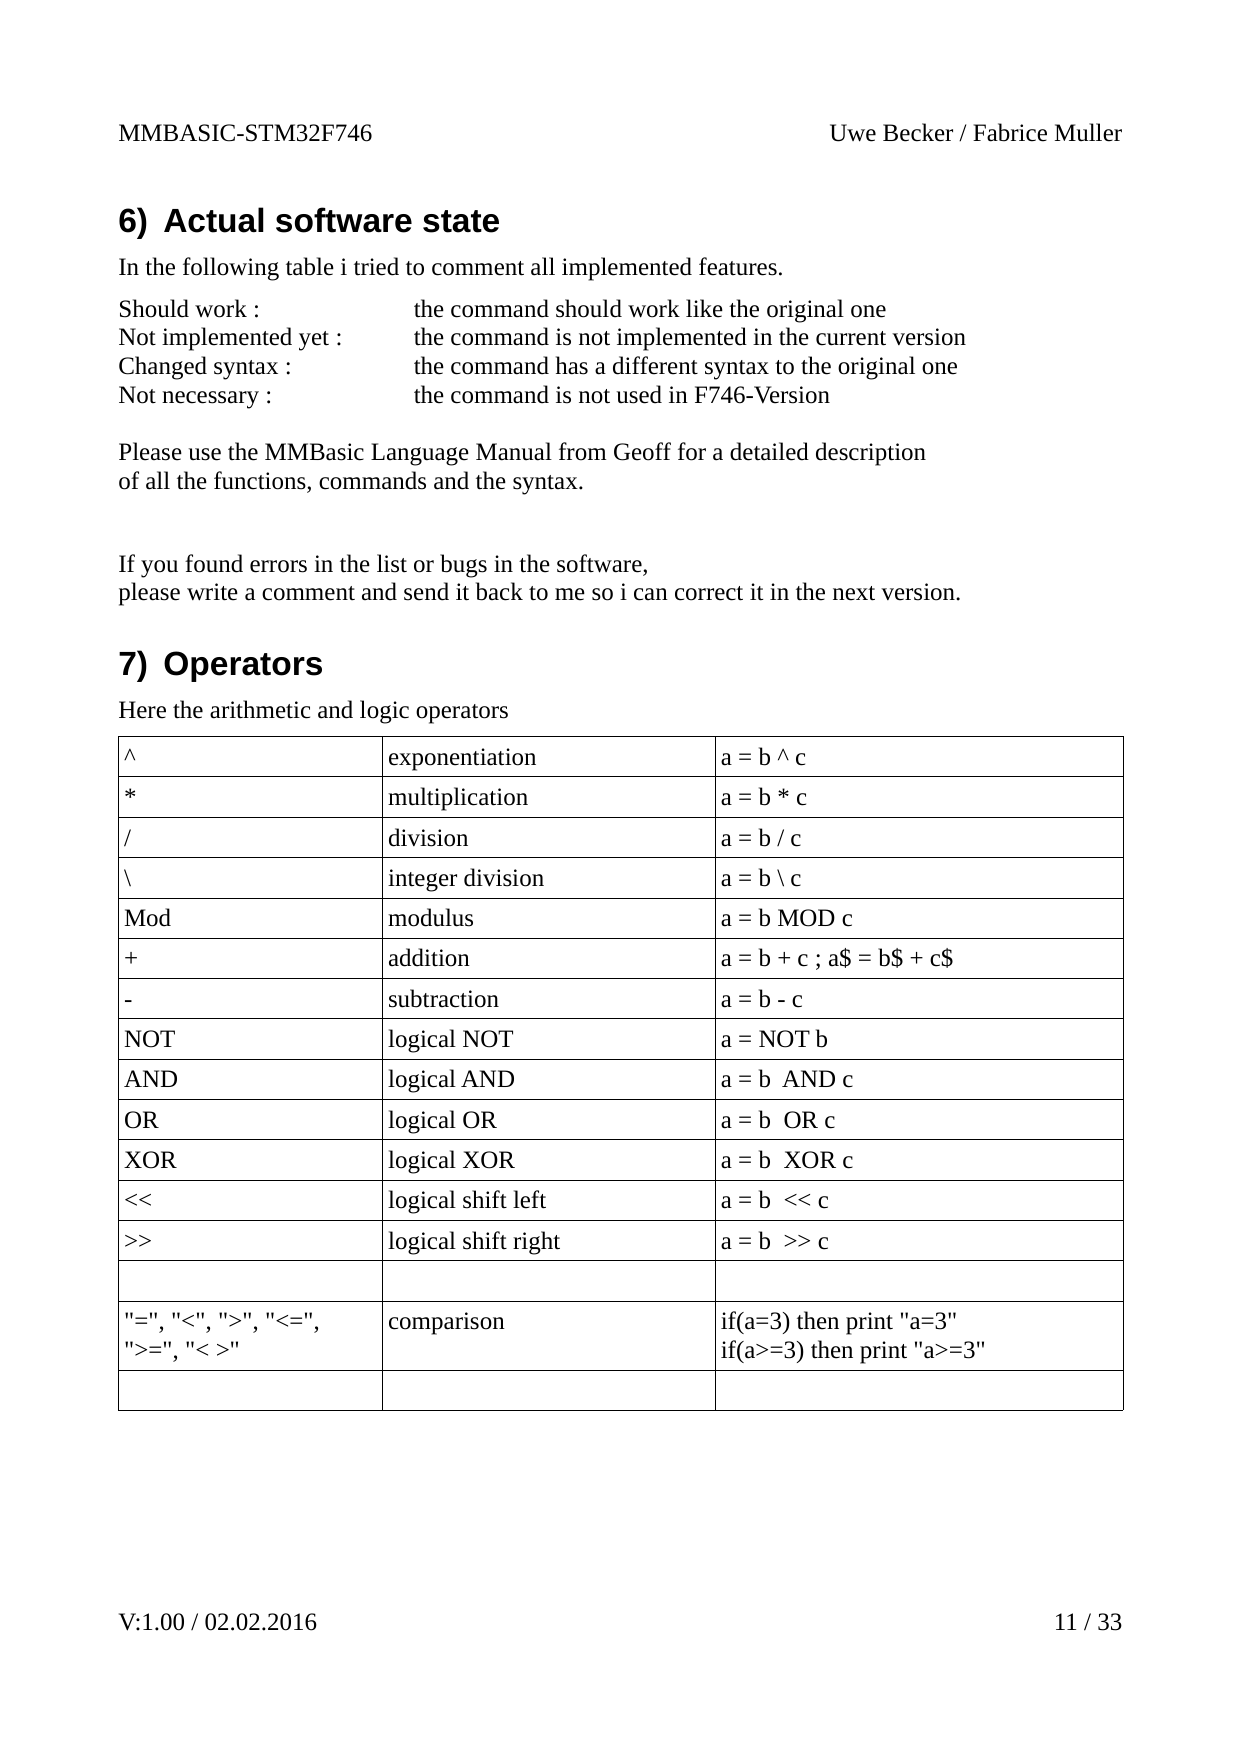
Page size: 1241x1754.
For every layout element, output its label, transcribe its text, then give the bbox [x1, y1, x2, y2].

table_cell [716, 1371, 1123, 1410]
table_cell a = b >> c [716, 1221, 1123, 1260]
table_cell \ [119, 858, 382, 897]
text Please use the MMBasic Language Manual from Geoff for a detailed description of all the functions, commands and the syntax. [118, 437, 1122, 495]
text Not necessary : the command is not used in F746-Version [118, 380, 1122, 409]
text In the following table i tried to comment all implemented features. [118, 252, 1122, 281]
table_cell logical shift right [383, 1221, 715, 1260]
table_cell division [383, 818, 715, 857]
table_cell modulus [383, 899, 715, 938]
text Here the arithmetic and logic operators [118, 695, 1122, 724]
table_cell a = b << c [716, 1181, 1123, 1220]
table_cell << [119, 1181, 382, 1220]
table_cell XOR [119, 1140, 382, 1179]
table_cell if(a=3) then print "a=3" if(a>=3) then print "a>=3" [716, 1302, 1123, 1369]
table_cell multiplication [383, 777, 715, 817]
table_cell a = b AND c [716, 1060, 1123, 1099]
table_cell [119, 1371, 382, 1410]
table_cell / [119, 818, 382, 857]
table_cell a = b / c [716, 818, 1123, 857]
table_cell * [119, 777, 382, 817]
table_cell a = NOT b [716, 1019, 1123, 1059]
table_cell - [119, 979, 382, 1018]
table_cell [383, 1371, 715, 1410]
table_cell a = b \ c [716, 858, 1123, 897]
text Should work : the command should work like the original one Not implemented yet : the command is not implemented in the current version [118, 294, 1122, 351]
table_cell NOT [119, 1019, 382, 1059]
table_cell logical OR [383, 1100, 715, 1139]
table_cell OR [119, 1100, 382, 1139]
text Changed syntax : the command has a different syntax to the original one [118, 351, 1122, 380]
table_cell [716, 1261, 1123, 1301]
table_cell Mod [119, 899, 382, 938]
table_cell a = b MOD c [716, 899, 1123, 938]
table_cell a = b + c ; a$ = b$ + c$ [716, 939, 1123, 978]
table_cell [119, 1261, 382, 1301]
subtitle Actual software state [118, 201, 1122, 240]
table_cell a = b * c [716, 777, 1123, 817]
table_cell comparison [383, 1302, 715, 1369]
table_cell >> [119, 1221, 382, 1260]
table_cell logical XOR [383, 1140, 715, 1179]
table_cell logical shift left [383, 1181, 715, 1220]
table_header exponentiation [383, 737, 715, 776]
text If you found errors in the list or bugs in the software, please write a comment and send it back to me so i can correct it in the next version. [118, 549, 1122, 606]
table_cell logical NOT [383, 1019, 715, 1059]
table_cell AND [119, 1060, 382, 1099]
table_cell addition [383, 939, 715, 978]
table_header ^ [119, 737, 382, 776]
table_cell a = b - c [716, 979, 1123, 1018]
table_cell subtraction [383, 979, 715, 1018]
table_cell + [119, 939, 382, 978]
table_cell logical AND [383, 1060, 715, 1099]
table_cell integer division [383, 858, 715, 897]
table_cell "=", "<", ">", "<=", ">=", "< >" [119, 1302, 382, 1369]
table_cell a = b OR c [716, 1100, 1123, 1139]
table_cell [383, 1261, 715, 1301]
table_header a = b ^ c [716, 737, 1123, 776]
table_cell a = b XOR c [716, 1140, 1123, 1179]
subtitle Operators [118, 644, 1122, 682]
